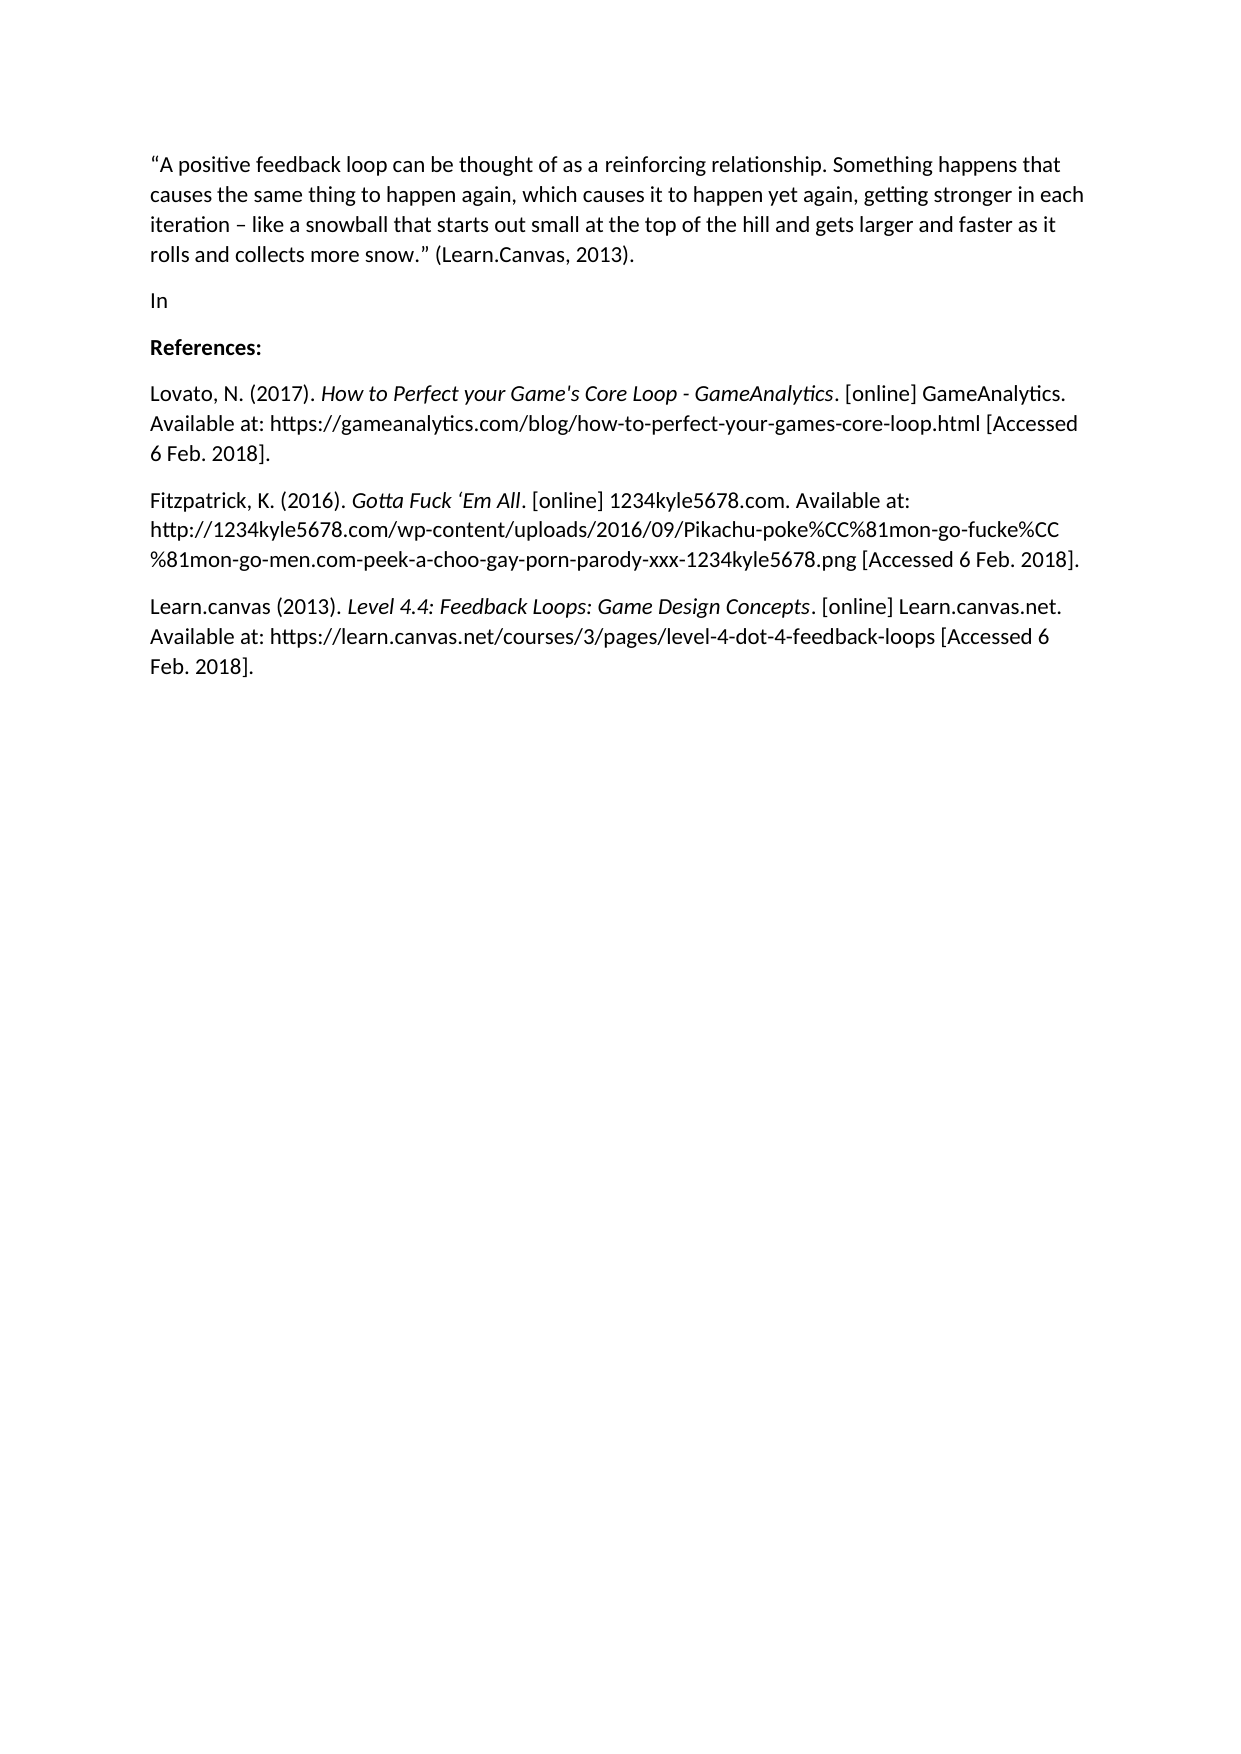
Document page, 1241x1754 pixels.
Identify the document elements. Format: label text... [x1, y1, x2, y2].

text Lovato, N. (2017). How to Perfect your Game's Core Loop - GameAnalytics. [online] GameAnalytics. Available at: https://gameanalytics.com/blog/how-to-perfect-your-games-core-loop.html [Accessed 6 Feb. 2018]. [150, 379, 1090, 467]
text Fitzpatrick, K. (2016). Gotta Fuck ‘Em All. [online] 1234kyle5678.com. Available at: http://1234kyle5678.com/wp-content/uploads/2016/09/Pikachu-poke%CC%81mon-go-fucke%CC%81mon-go-men.com-peek-a-choo-gay-porn-parody-xxx-1234kyle5678.png [Accessed 6 Feb. 2018]. [150, 486, 1090, 573]
text References: [150, 333, 1090, 361]
text “A positive feedback loop can be thought of as a reinforcing relationship. Something happens that causes the same thing to happen again, which causes it to happen yet again, getting stronger in each iteration – like a snowball that starts out small at the top of the hill and gets larger and faster as it rolls and collects more snow.” (Learn.Canvas, 2013). [150, 150, 1090, 268]
text In [150, 286, 1090, 314]
text Learn.canvas (2013). Level 4.4: Feedback Loops: Game Design Concepts. [online] Learn.canvas.net. Available at: https://learn.canvas.net/courses/3/pages/level-4-dot-4-feedback-loops [Accessed 6 Feb. 2018]. [150, 592, 1090, 680]
